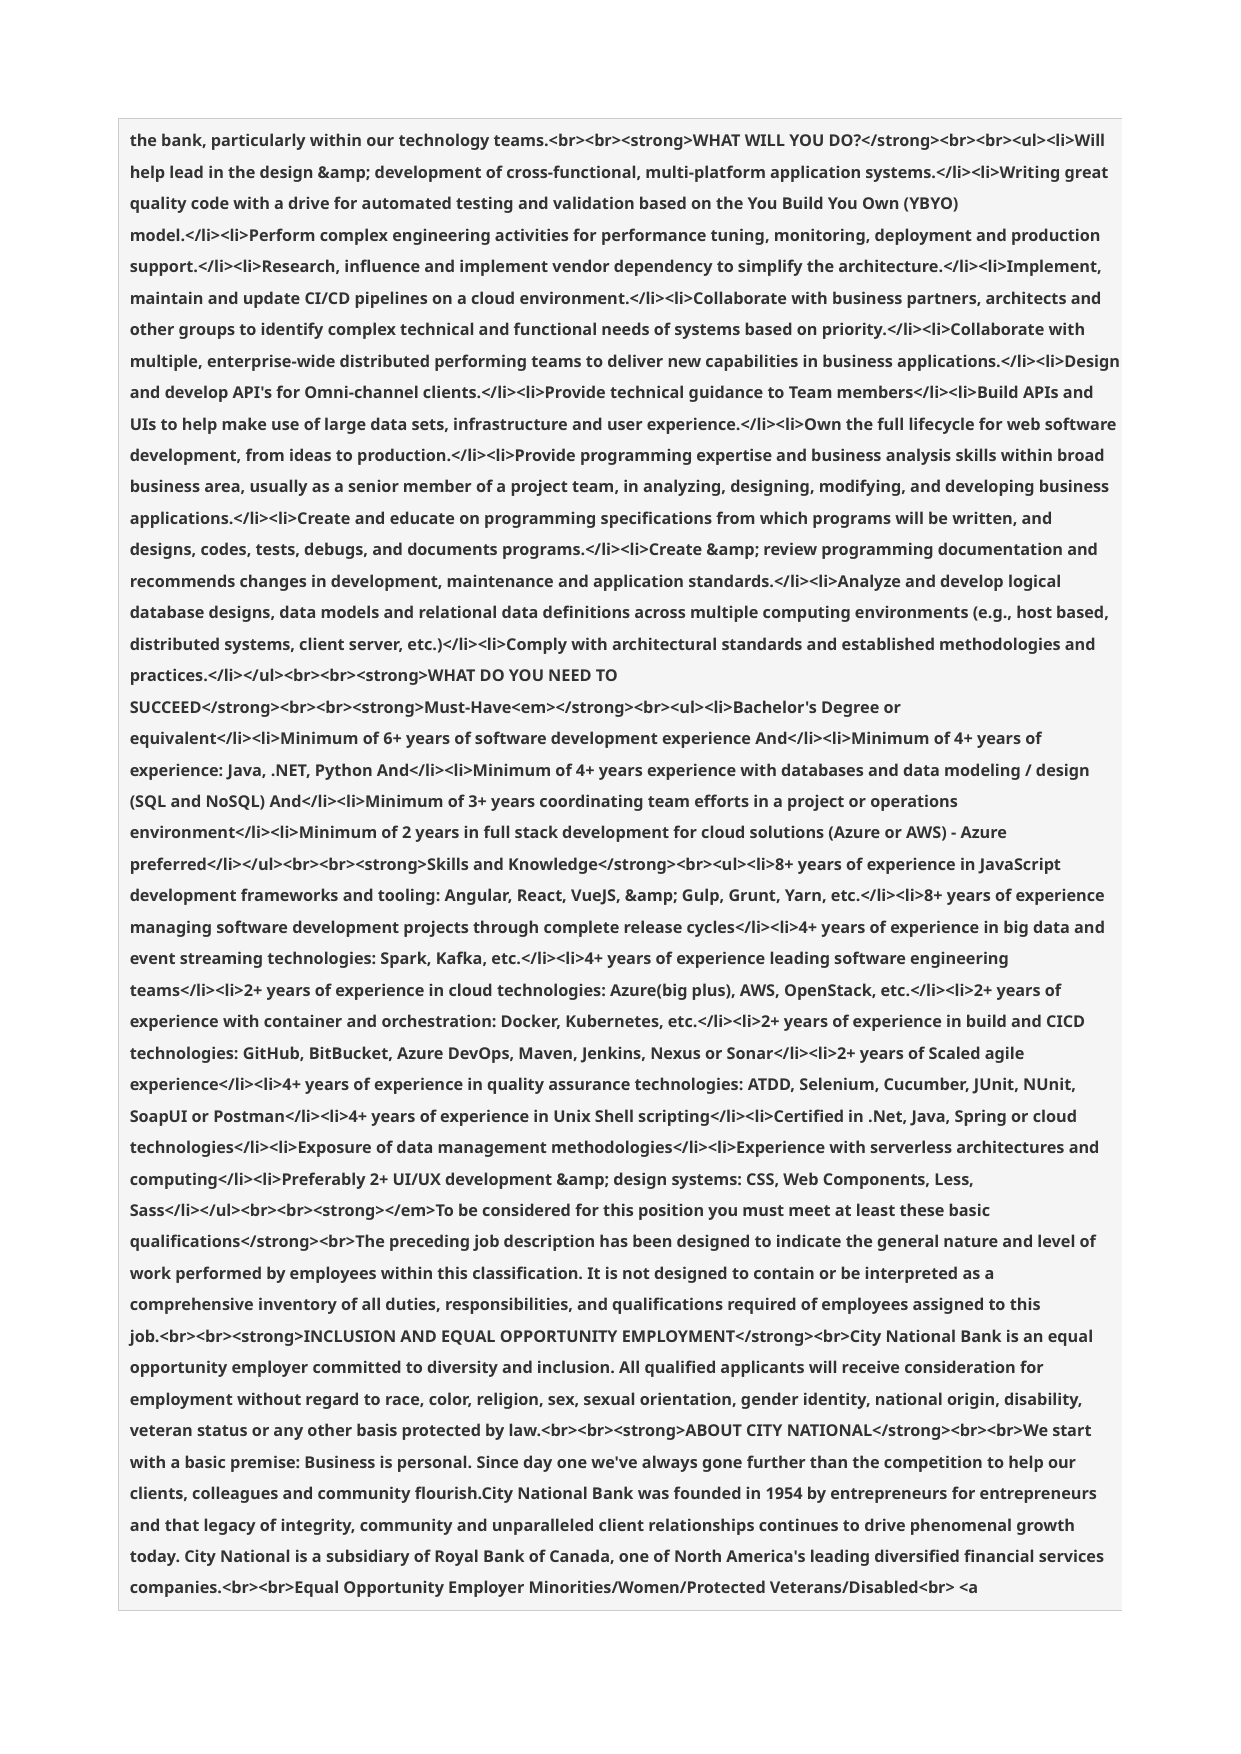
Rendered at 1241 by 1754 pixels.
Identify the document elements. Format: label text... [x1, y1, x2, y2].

list the bank, particularly within our technology teams.<br><br><strong>WHAT WILL YOU DO?</strong><br><br><ul><li>Will help lead in the design &amp; development of cross-functional, multi-platform application systems.</li><li>Writing great quality code with a drive for automated testing and validation based on the You Build You Own (YBYO) model.</li><li>Perform complex engineering activities for performance tuning, monitoring, deployment and production support.</li><li>Research, influence and implement vendor dependency to simplify the architecture.</li><li>Implement, maintain and update CI/CD pipelines on a cloud environment.</li><li>Collaborate with business partners, architects and other groups to identify complex technical and functional needs of systems based on priority.</li><li>Collaborate with multiple, enterprise-wide distributed performing teams to deliver new capabilities in business applications.</li><li>Design and develop API's for Omni-channel clients.</li><li>Provide technical guidance to Team members</li><li>Build APIs and UIs to help make use of large data sets, infrastructure and user experience.</li><li>Own the full lifecycle for web software development, from ideas to production.</li><li>Provide programming expertise and business analysis skills within broad business area, usually as a senior member of a project team, in analyzing, designing, modifying, and developing business applications.</li><li>Create and educate on programming specifications from which programs will be written, and designs, codes, tests, debugs, and documents programs.</li><li>Create &amp; review programming documentation and recommends changes in development, maintenance and application standards.</li><li>Analyze and develop logical database designs, data models and relational data definitions across multiple computing environments (e.g., host based, distributed systems, client server, etc.)</li><li>Comply with architectural standards and established methodologies and practices.</li></ul><br><br><strong>WHAT DO YOU NEED TO SUCCEED</strong><br><br><strong>Must-Have<em></strong><br><ul><li>Bachelor's Degree or equivalent</li><li>Minimum of 6+ years of software development experience And</li><li>Minimum of 4+ years of experience: Java, .NET, Python And</li><li>Minimum of 4+ years experience with databases and data modeling / design (SQL and NoSQL) And</li><li>Minimum of 3+ years coordinating team efforts in a project or operations environment</li><li>Minimum of 2 years in full stack development for cloud solutions (Azure or AWS) - Azure preferred</li></ul><br><br><strong>Skills and Knowledge</strong><br><ul><li>8+ years of experience in JavaScript development frameworks and tooling: Angular, React, VueJS, &amp; Gulp, Grunt, Yarn, etc.</li><li>8+ years of experience managing software development projects through complete release cycles</li><li>4+ years of experience in big data and event streaming technologies: Spark, Kafka, etc.</li><li>4+ years of experience leading software engineering teams</li><li>2+ years of experience in cloud technologies: Azure(big plus), AWS, OpenStack, etc.</li><li>2+ years of experience with container and orchestration: Docker, Kubernetes, etc.</li><li>2+ years of experience in build and CICD technologies: GitHub, BitBucket, Azure DevOps, Maven, Jenkins, Nexus or Sonar</li><li>2+ years of Scaled agile experience</li><li>4+ years of experience in quality assurance technologies: ATDD, Selenium, Cucumber, JUnit, NUnit, SoapUI or Postman</li><li>4+ years of experience in Unix Shell scripting</li><li>Certified in .Net, Java, Spring or cloud technologies</li><li>Exposure of data management methodologies</li><li>Experience with serverless architectures and computing</li><li>Preferably 2+ UI/UX development &amp; design systems: CSS, Web Components, Less, Sass</li></ul><br><br><strong></em>To be considered for this position you must meet at least these basic qualifications</strong><br>The preceding job description has been designed to indicate the general nature and level of work performed by employees within this classification. It is not designed to contain or be interpreted as a comprehensive inventory of all duties, responsibilities, and qualifications required of employees assigned to this job.<br><br><strong>INCLUSION AND EQUAL OPPORTUNITY EMPLOYMENT</strong><br>City National Bank is an equal opportunity employer committed to diversity and inclusion. All qualified applicants will receive consideration for employment without regard to race, color, religion, sex, sexual orientation, gender identity, national origin, disability, veteran status or any other basis protected by law.<br><br><strong>ABOUT CITY NATIONAL</strong><br><br>We start with a basic premise: Business is personal. Since day one we've always gone further than the competition to help our clients, colleagues and community flourish.City National Bank was founded in 1954 by entrepreneurs for entrepreneurs and that legacy of integrity, community and unparalleled client relationships continues to drive phenomenal growth today. City National is a subsidiary of Royal Bank of Canada, one of North America's leading diversified financial services companies.<br><br>Equal Opportunity Employer Minorities/Women/Protected Veterans/Disabled<br> <a [119, 119, 1122, 1610]
